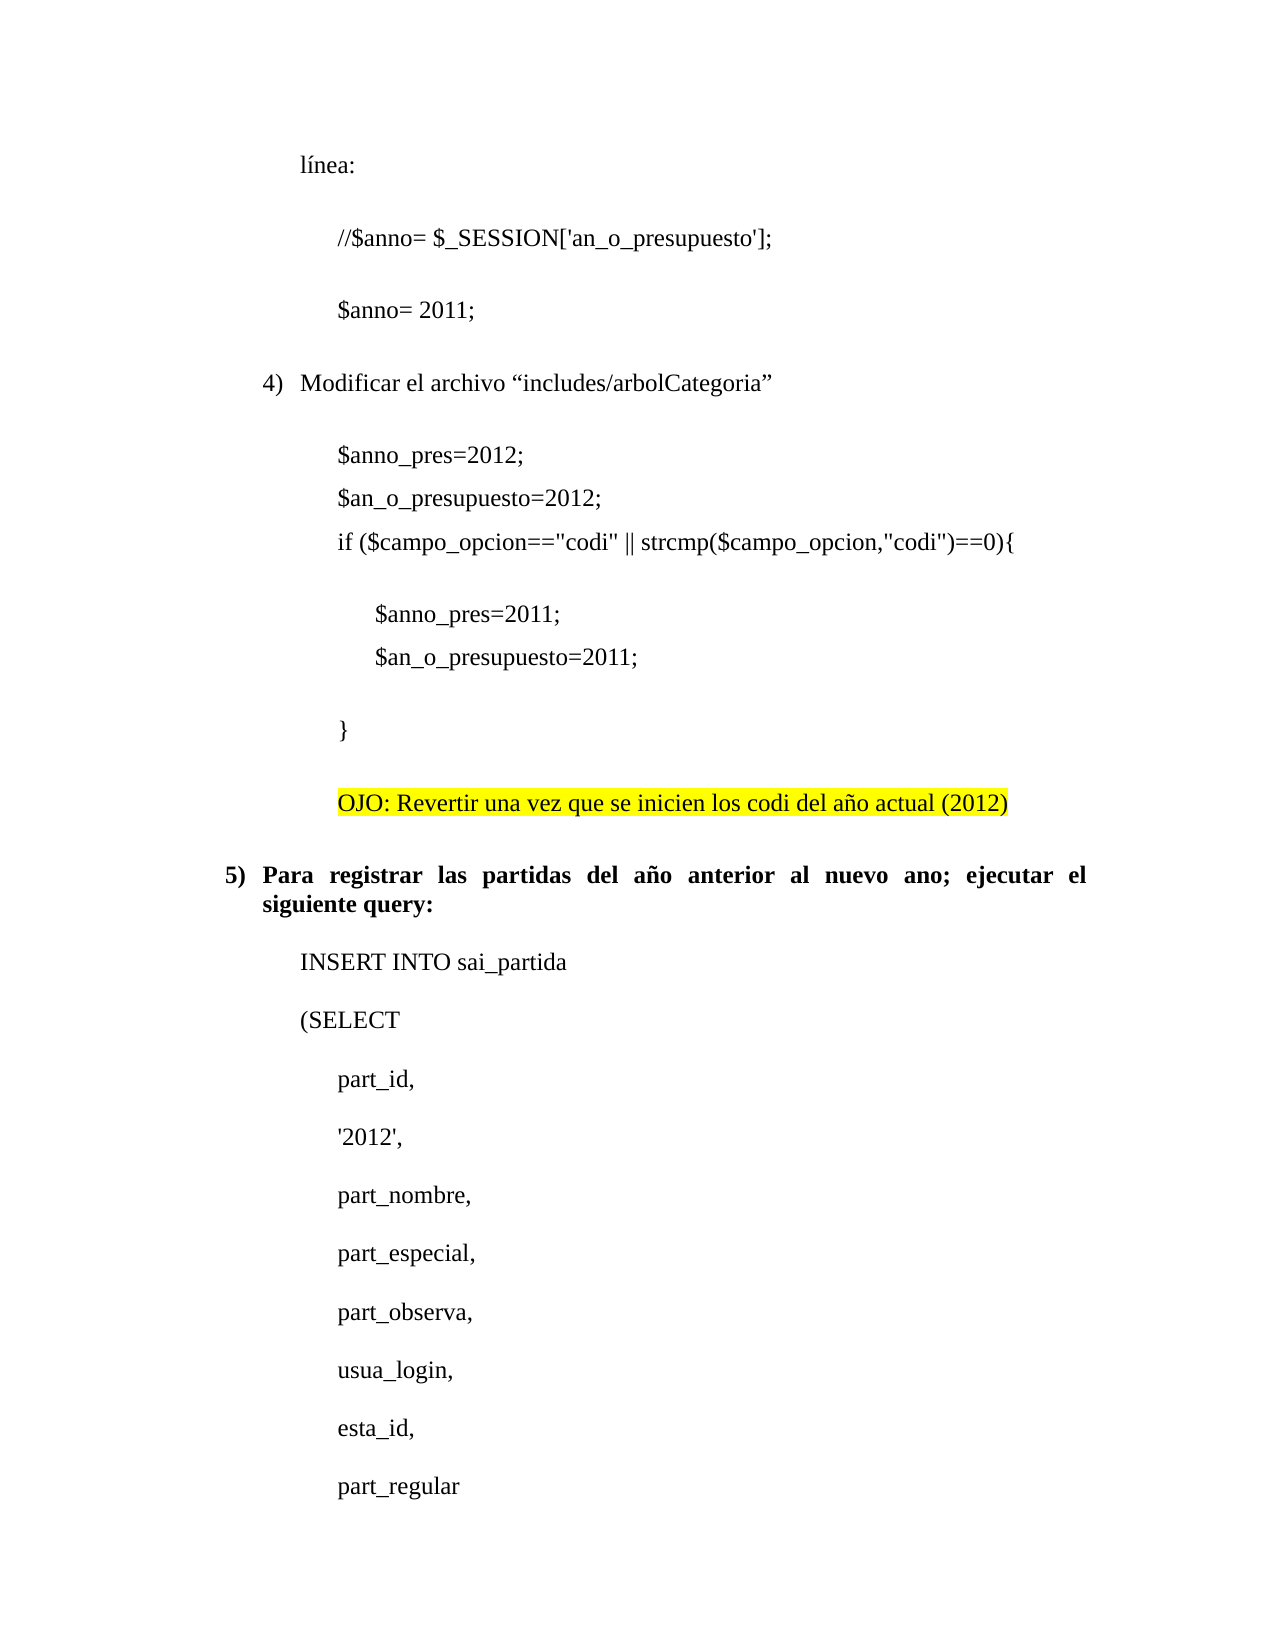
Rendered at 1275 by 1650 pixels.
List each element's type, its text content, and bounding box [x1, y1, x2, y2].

list '2012', [300, 1122, 1087, 1151]
list OJO: Revertir una vez que se inicien los codi del año actual (2012) [300, 788, 1087, 816]
list part_observa, [300, 1297, 1087, 1325]
list //$anno= $_SESSION['an_o_presupuesto']; [300, 223, 1087, 251]
list part_regular [300, 1471, 1087, 1500]
list Modificar el archivo “includes/arbolCategoria” [262, 368, 1087, 397]
list esta_id, [300, 1413, 1087, 1442]
list $anno_pres=2012; $an_o_presupuesto=2012; if ($campo_opcion=="codi" || strcmp($campo_opcion,"codi")==0){ [300, 440, 1087, 555]
list $anno= 2011; [300, 295, 1087, 324]
list (SELECT [262, 1005, 1087, 1034]
list part_nombre, [300, 1180, 1087, 1209]
list $anno_pres=2011; $an_o_presupuesto=2011; [337, 599, 1087, 671]
text } [337, 715, 1087, 744]
list part_especial, [300, 1238, 1087, 1267]
list línea: [262, 150, 1087, 179]
list INSERT INTO sai_partida [262, 947, 1087, 976]
list usua_login, [300, 1355, 1087, 1383]
list Para registrar las partidas del año anterior al nuevo ano; ejecutar el siguiente query: [225, 860, 1087, 918]
list part_id, [300, 1064, 1087, 1092]
